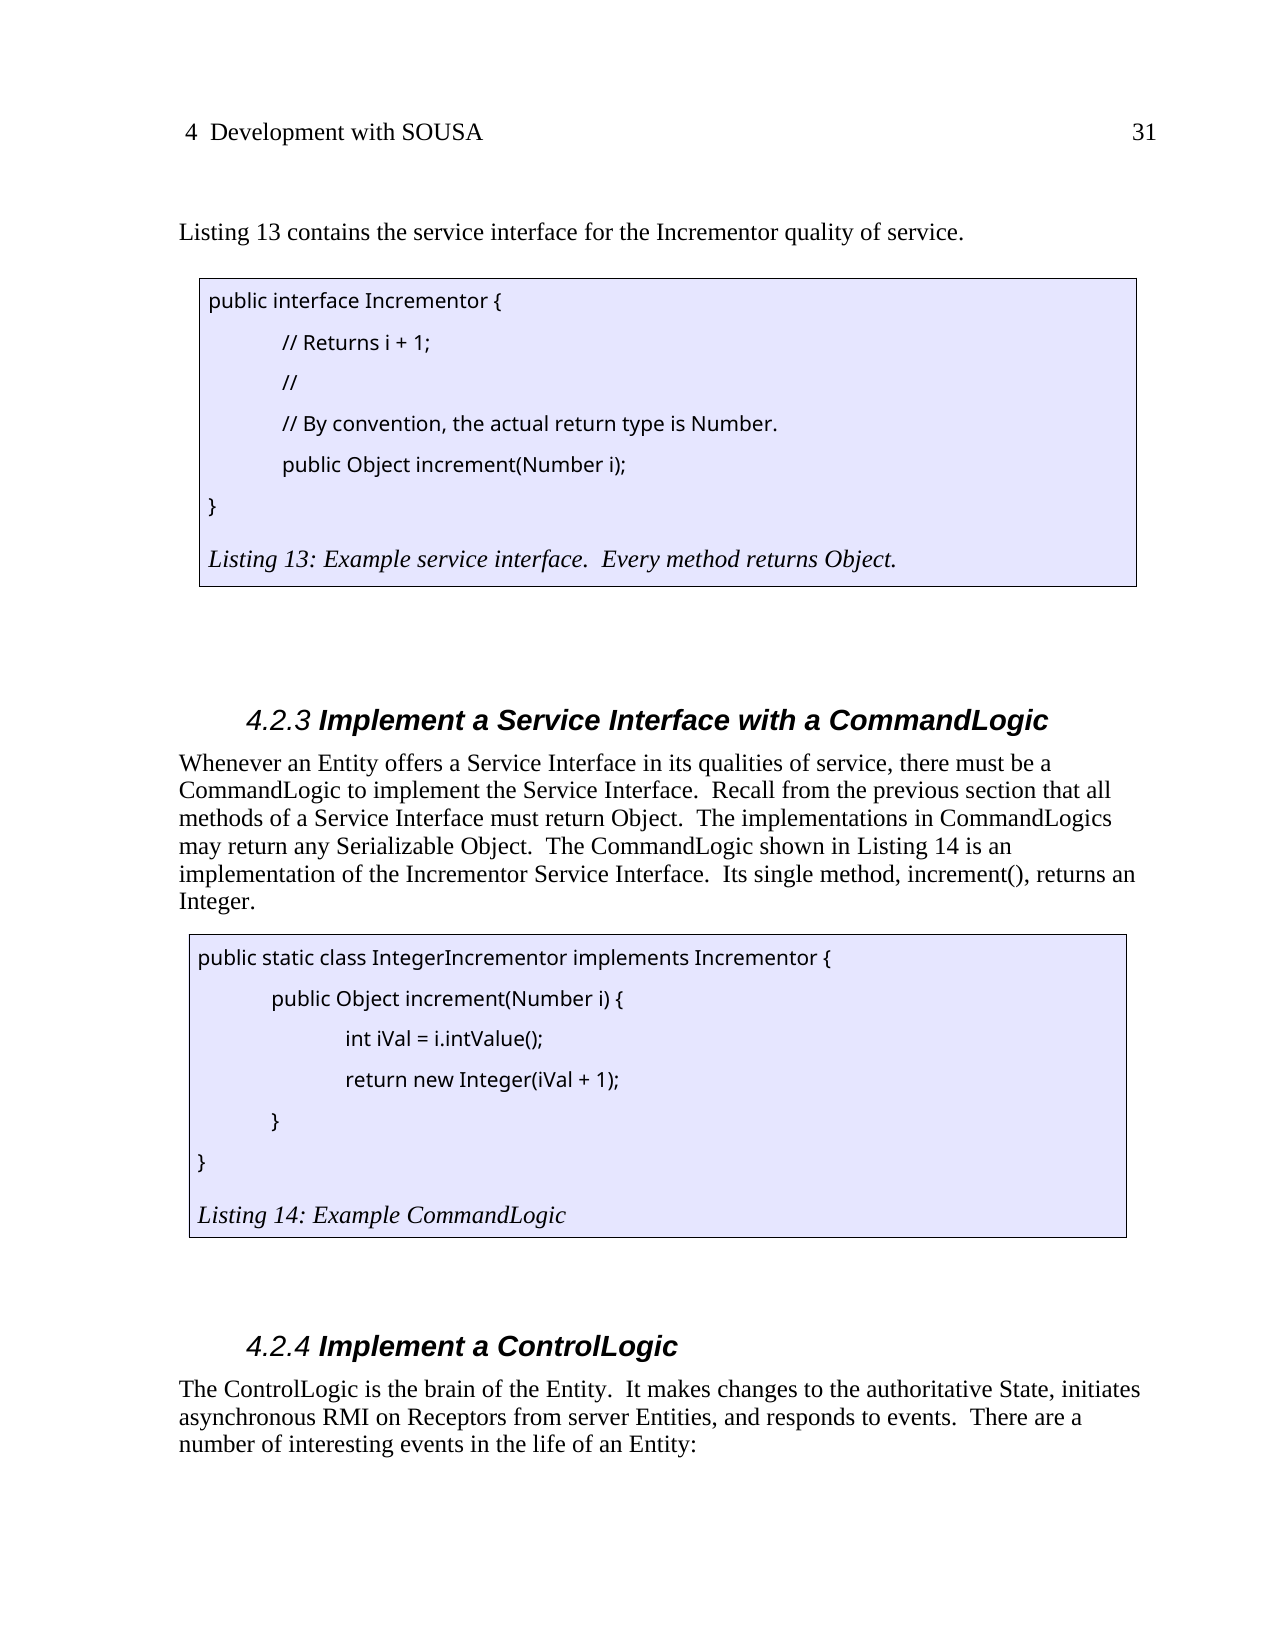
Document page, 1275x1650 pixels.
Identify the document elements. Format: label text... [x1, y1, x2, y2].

text int iVal = i.intValue(); [197, 1024, 1117, 1053]
text // [208, 368, 1128, 397]
text } [197, 1106, 1117, 1135]
text return new Integer(iVal + 1); [197, 1066, 1117, 1094]
list Listing 14: Example CommandLogic [197, 1201, 1117, 1228]
subtitle Implement a ControlLogic [238, 1330, 1157, 1362]
text } [197, 1147, 1117, 1176]
text public Object increment(Number i); [208, 450, 1128, 479]
text public static class IntegerIncrementor implements Incrementor { [197, 943, 1117, 971]
text The ControlLogic is the brain of the Entity. It makes changes to the authoritative State, initiates asynchronous RMI on Receptors from server Entities, and responds to events. There are a number of interesting events in the life of an Entity: [178, 1375, 1157, 1458]
subtitle Implement a Service Interface with a CommandLogic [238, 704, 1157, 736]
list Listing 13: Example service interface. Every method returns Object. [208, 545, 1128, 572]
text Whenever an Entity offers a Service Interface in its qualities of service, there must be a CommandLogic to implement the Service Interface. Recall from the previous section that all methods of a Service Interface must return Object. The implementations in CommandLogics may return any Serializable Object. The CommandLogic shown in Listing 14 is an implementation of the Incrementor Service Interface. Its single method, increment(), returns an Integer. [178, 749, 1157, 915]
text // Returns i + 1; [208, 328, 1128, 356]
text public interface Incrementor { [208, 287, 1128, 315]
text // By convention, the actual return type is Number. [208, 409, 1128, 438]
text } [208, 491, 1128, 520]
text public Object increment(Number i) { [197, 984, 1117, 1012]
text Listing 13 contains the service interface for the Incrementor quality of service. [178, 218, 1157, 246]
